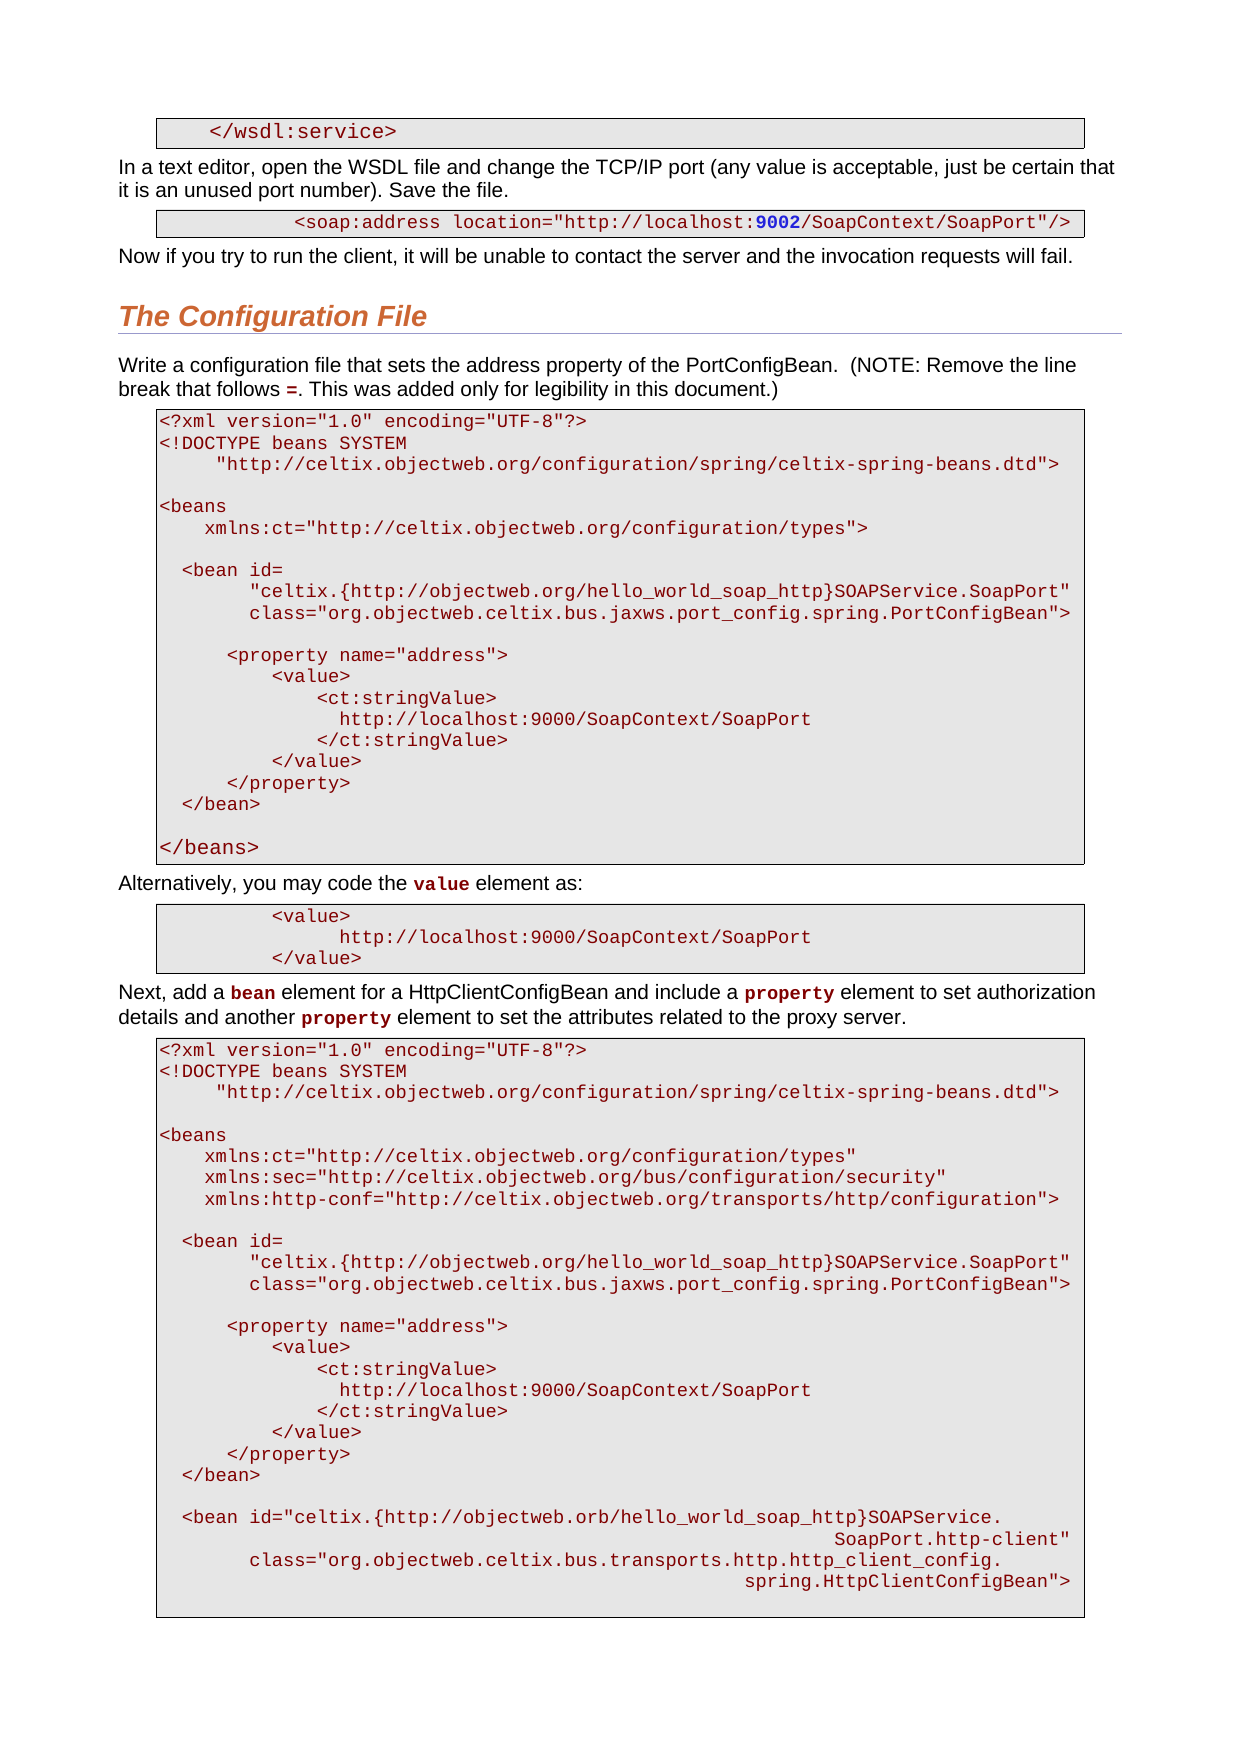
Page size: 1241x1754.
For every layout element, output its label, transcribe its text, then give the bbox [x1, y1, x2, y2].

text <soap:address location="http://localhost:9002/SoapContext/SoapPort"/> [157, 211, 1084, 237]
text <property name="address"> [157, 643, 1084, 664]
text <ct:stringValue> [157, 685, 1084, 707]
text xmlns:http-conf="http://celtix.objectweb.org/transports/http/configuration"> [157, 1186, 1084, 1207]
text <bean id= [157, 558, 1084, 579]
text In a text editor, open the WSDL file and change the TCP/IP port (any value is acceptable, just be certain that it is an unused port number). Save the file. [118, 156, 1122, 202]
text class="org.objectweb.celtix.bus.jaxws.port_config.spring.PortConfigBean"> [157, 600, 1084, 622]
text xmlns:ct="http://celtix.objectweb.org/configuration/types"> [157, 515, 1084, 537]
text </property> [157, 770, 1084, 792]
text <value> [157, 1335, 1084, 1356]
text </beans> [157, 834, 1084, 864]
text </value> [157, 1420, 1084, 1441]
text <?xml version="1.0" encoding="UTF-8"?> [157, 1039, 1084, 1059]
text xmlns:sec="http://celtix.objectweb.org/bus/configuration/security" [157, 1165, 1084, 1186]
text </wsdl:service> [157, 119, 1084, 148]
text xmlns:ct="http://celtix.objectweb.org/configuration/types" [157, 1144, 1084, 1165]
text <bean id="celtix.{http://objectweb.orb/hello_world_soap_http}SOAPService. [157, 1505, 1084, 1526]
text </ct:stringValue> [157, 1399, 1084, 1420]
text Alternatively, you may code the value element as: [118, 871, 1122, 896]
text </property> [157, 1441, 1084, 1462]
text Write a configuration file that sets the address property of the PortConfigBean. (NOTE: Remove the line break that follows =. This was added only for legibility in this document.) [118, 354, 1122, 402]
text <!DOCTYPE beans SYSTEM [157, 1059, 1084, 1080]
text http://localhost:9000/SoapContext/SoapPort [157, 707, 1084, 728]
text <?xml version="1.0" encoding="UTF-8"?> [157, 410, 1084, 430]
text spring.HttpClientConfigBean"> [157, 1569, 1084, 1590]
text <beans [157, 494, 1084, 515]
text </value> [157, 946, 1084, 973]
text SoapPort.http-client" [157, 1526, 1084, 1547]
text <property name="address"> [157, 1314, 1084, 1335]
text http://localhost:9000/SoapContext/SoapPort [157, 1377, 1084, 1399]
text class="org.objectweb.celtix.bus.transports.http.http_client_config. [157, 1547, 1084, 1569]
text <ct:stringValue> [157, 1356, 1084, 1377]
text <value> [157, 664, 1084, 685]
text "http://celtix.objectweb.org/configuration/spring/celtix-spring-beans.dtd"> [157, 1080, 1084, 1101]
text class="org.objectweb.celtix.bus.jaxws.port_config.spring.PortConfigBean"> [157, 1271, 1084, 1292]
text </value> [157, 749, 1084, 770]
text <!DOCTYPE beans SYSTEM [157, 430, 1084, 452]
text "celtix.{http://objectweb.org/hello_world_soap_http}SOAPService.SoapPort" [157, 579, 1084, 600]
text http://localhost:9000/SoapContext/SoapPort [157, 925, 1084, 946]
text Now if you try to run the client, it will be unable to contact the server and the invocation requests will fail. [118, 244, 1122, 268]
subtitle The Configuration File [118, 300, 1122, 333]
text </ct:stringValue> [157, 728, 1084, 749]
text </bean> [157, 1462, 1084, 1484]
text </bean> [157, 792, 1084, 813]
text <beans [157, 1122, 1084, 1144]
text "http://celtix.objectweb.org/configuration/spring/celtix-spring-beans.dtd"> [157, 452, 1084, 473]
text "celtix.{http://objectweb.org/hello_world_soap_http}SOAPService.SoapPort" [157, 1250, 1084, 1271]
text Next, add a bean element for a HttpClientConfigBean and include a property element to set authorization details and another property element to set the attributes related to the proxy server. [118, 981, 1122, 1030]
text <bean id= [157, 1229, 1084, 1250]
text <value> [157, 905, 1084, 925]
